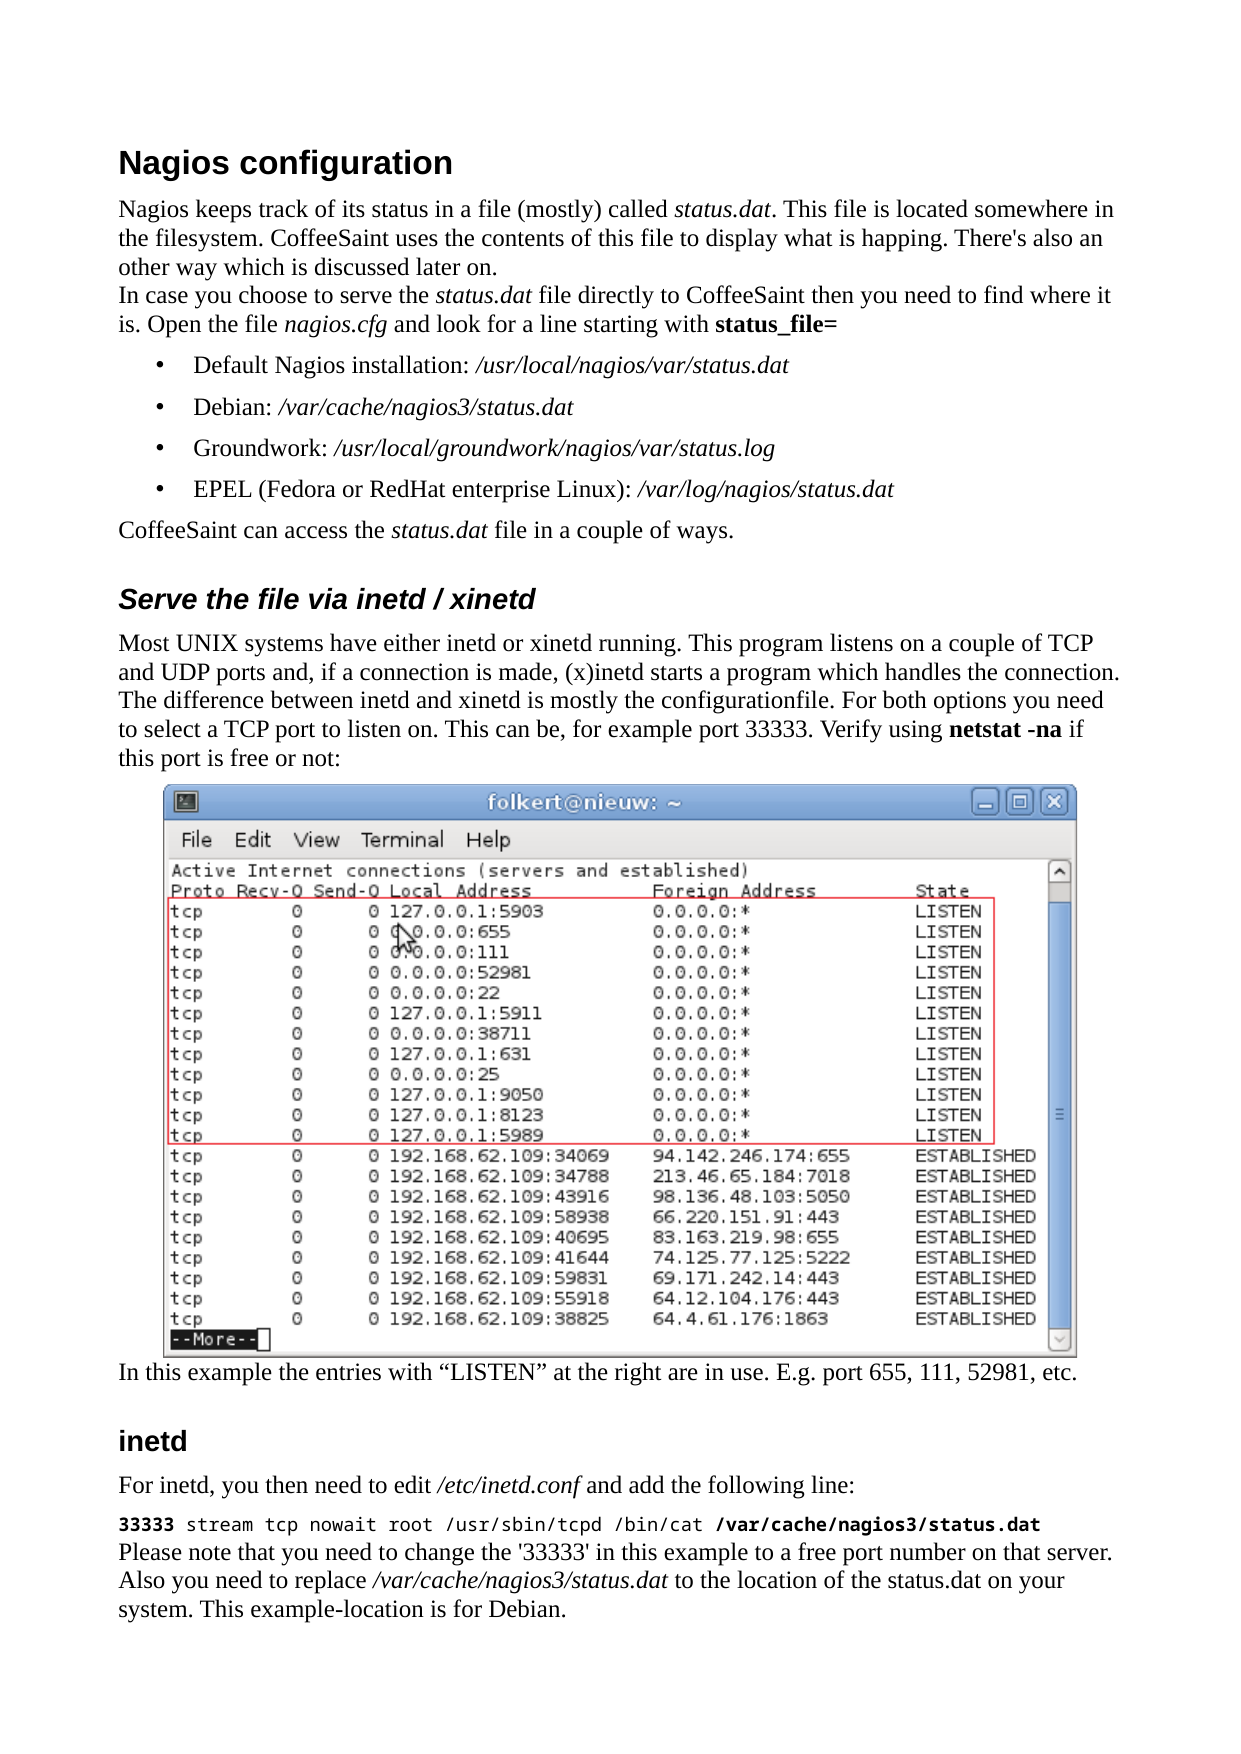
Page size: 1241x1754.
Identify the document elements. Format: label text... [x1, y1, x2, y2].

list EPEL (Fedora or RedHat enterprise Linux): /var/log/nagios/status.dat [156, 474, 1122, 503]
subtitle Nagios configuration [118, 143, 1122, 182]
text CoffeeSaint can access the status.dat file in a couple of ways. [118, 516, 1122, 544]
picture [163, 784, 1078, 1358]
text Please note that you need to change the '33333' in this example to a free port number on that server. Also you need to replace /var/cache/nagios3/status.dat to the location of the status.dat on your system. This example-location is for Debian. [118, 1537, 1122, 1623]
subtitle inetd [118, 1424, 1122, 1457]
text Nagios keeps track of its status in a file (mostly) called status.dat. This file is located somewhere in the filesystem. CoffeeSaint uses the contents of this file to display what is happing. There's also an other way which is discussed later on. In case you choose to serve the status.dat file directly to CoffeeSaint then you need to find where it is. Open the file nagios.cfg and look for a line starting with status_file= [118, 194, 1122, 338]
text Most UNIX systems have either inetd or xinetd running. This program listens on a couple of TCP and UDP ports and, if a connection is made, (x)inetd starts a program which handles the connection. The difference between inetd and xinetd is mostly the configurationfile. For both options you need to select a TCP port to listen on. This can be, for example port 33333. Verify using netstat -na if this port is free or not: [118, 628, 1122, 772]
text For inetd, you then need to edit /etc/inetd.conf and add the following line: [118, 1470, 1122, 1498]
text In this example the entries with “LISTEN” at the right are in use. E.g. port 655, 111, 52981, etc. [118, 784, 1122, 1386]
list Debian: /var/cache/nagios3/status.dat [156, 392, 1122, 421]
list Default Nagios installation: /usr/local/nagios/var/status.dat [156, 351, 1122, 379]
text 33333 stream tcp nowait root /usr/sbin/tcpd /bin/cat /var/cache/nagios3/status.dat [118, 1511, 1122, 1537]
subtitle Serve the file via inetd / xinetd [118, 582, 1122, 615]
list Groundwork: /usr/local/groundwork/nagios/var/status.log [156, 433, 1122, 462]
